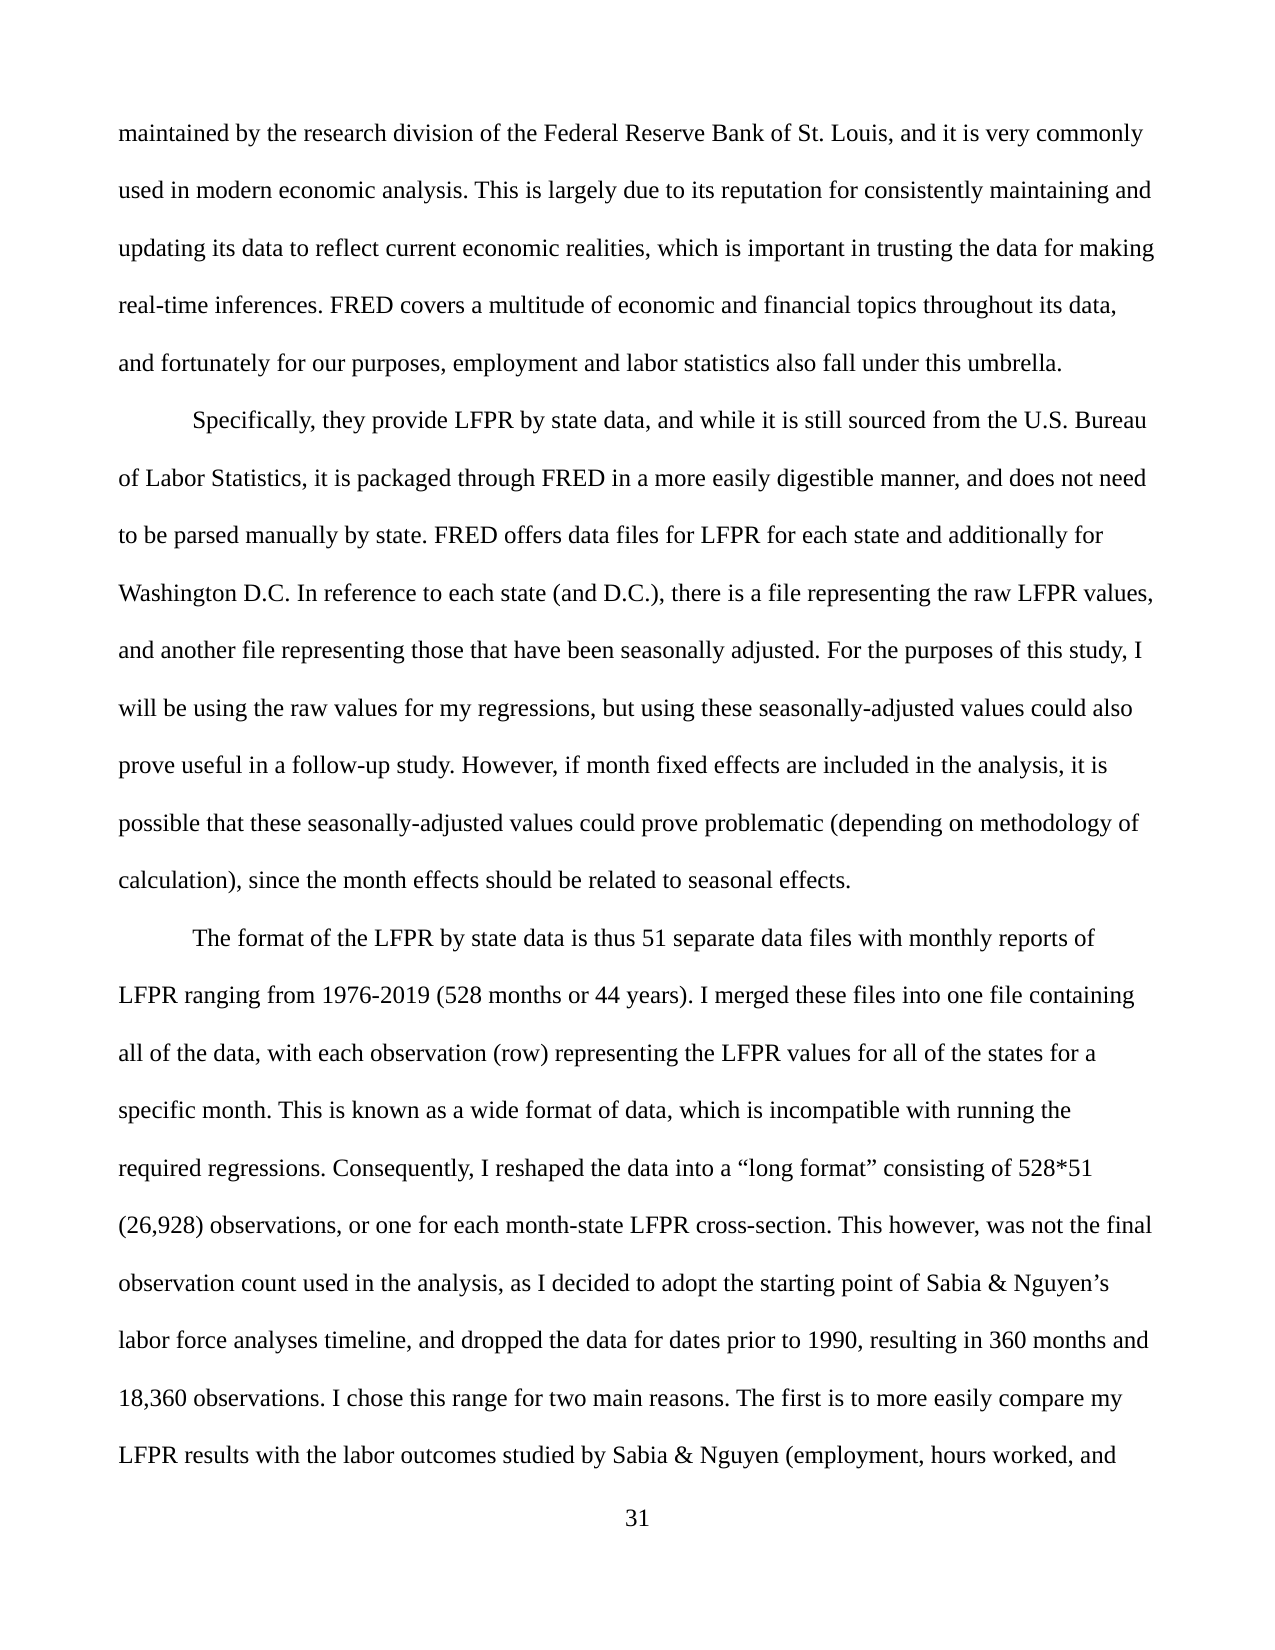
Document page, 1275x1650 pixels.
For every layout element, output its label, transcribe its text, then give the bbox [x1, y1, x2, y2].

text The format of the LFPR by state data is thus 51 separate data files with monthly reports of LFPR ranging from 1976-2019 (528 months or 44 years). I merged these files into one file containing all of the data, with each observation (row) representing the LFPR values for all of the states for a specific month. This is known as a wide format of data, which is incompatible with running the required regressions. Consequently, I reshaped the data into a “long format” consisting of 528*51 (26,928) observations, or one for each month-state LFPR cross-section. This however, was not the final observation count used in the analysis, as I decided to adopt the starting point of Sabia & Nguyen’s labor force analyses timeline, and dropped the data for dates prior to 1990, resulting in 360 months and 18,360 observations. I chose this range for two main reasons. The first is to more easily compare my LFPR results with the labor outcomes studied by Sabia & Nguyen (employment, hours worked, and [118, 923, 1157, 1469]
text maintained by the research division of the Federal Reserve Bank of St. Louis, and it is very commonly used in modern economic analysis. This is largely due to its reputation for consistently maintaining and updating its data to reflect current economic realities, which is important in trusting the data for making real-time inferences. FRED covers a multitude of economic and financial topics throughout its data, and fortunately for our purposes, employment and labor statistics also fall under this umbrella. [118, 118, 1157, 377]
text Specifically, they provide LFPR by state data, and while it is still sourced from the U.S. Bureau of Labor Statistics, it is packaged through FRED in a more easily digestible manner, and does not need to be parsed manually by state. FRED offers data files for LFPR for each state and additionally for Washington D.C. In reference to each state (and D.C.), there is a file representing the raw LFPR values, and another file representing those that have been seasonally adjusted. For the purposes of this study, I will be using the raw values for my regressions, but using these seasonally-adjusted values could also prove useful in a follow-up study. However, if month fixed effects are included in the analysis, it is possible that these seasonally-adjusted values could prove problematic (depending on methodology of calculation), since the month effects should be related to seasonal effects. [118, 406, 1157, 894]
